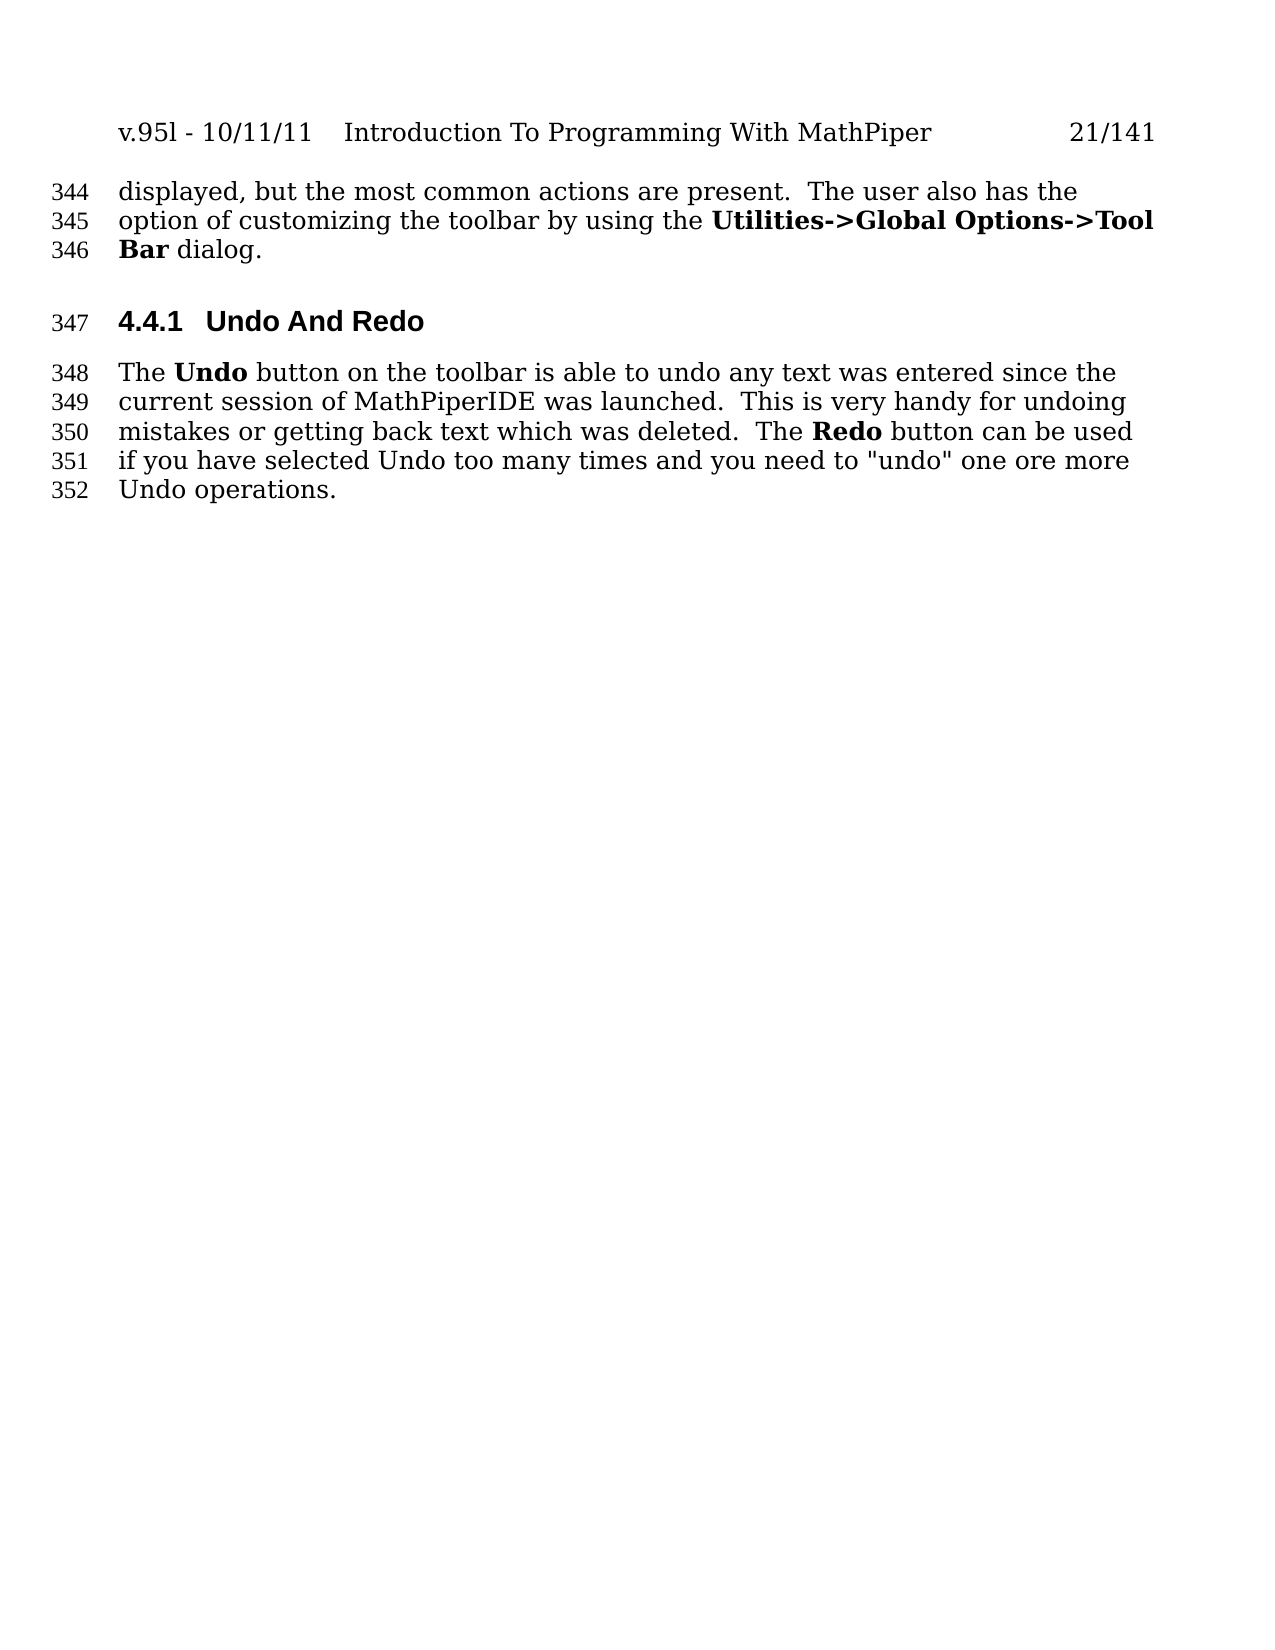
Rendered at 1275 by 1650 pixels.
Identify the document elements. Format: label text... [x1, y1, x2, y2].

text The Undo button on the toolbar is able to undo any text was entered since the current session of MathPiperIDE was launched. This is very handy for undoing mistakes or getting back text which was deleted. The Redo button can be used if you have selected Undo too many times and you need to "undo" one ore more Undo operations. [118, 358, 1157, 504]
text displayed, but the most common actions are present. The user also has the option of customizing the toolbar by using the Utilities->Global Options->Tool Bar dialog. [118, 177, 1157, 265]
subtitle Undo And Redo [118, 304, 1157, 337]
